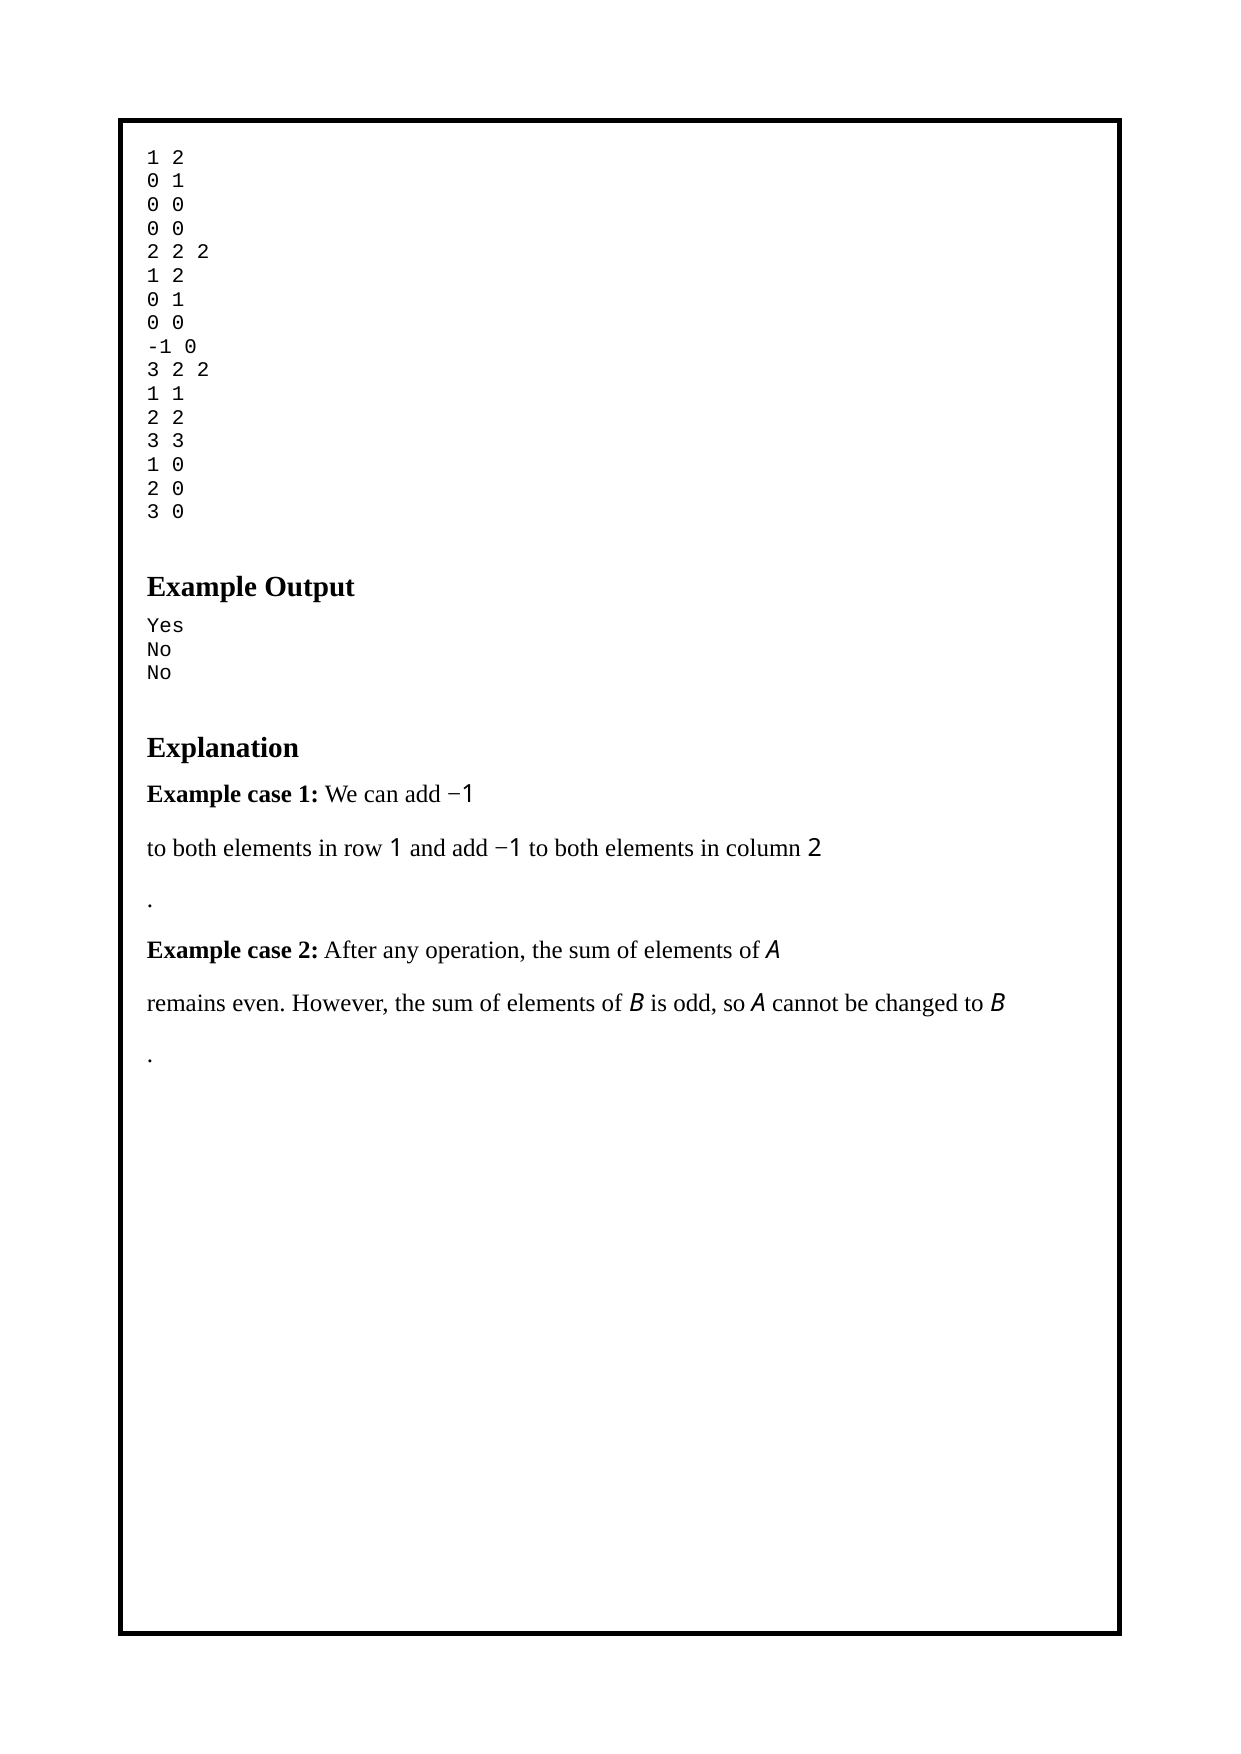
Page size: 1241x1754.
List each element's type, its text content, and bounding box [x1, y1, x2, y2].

text Example case 1: We can add −1 [147, 776, 1093, 810]
text 2 2 2 [147, 241, 1093, 265]
subtitle Explanation [147, 730, 1093, 764]
text . [147, 884, 1093, 912]
text 3 2 2 [147, 359, 1093, 383]
text 1 1 [147, 383, 1093, 407]
text Example case 2: After any operation, the sum of elements of A [147, 931, 1093, 965]
text 2 2 [147, 407, 1093, 430]
text Yes [147, 615, 1093, 639]
text 3 3 [147, 430, 1093, 454]
text 1 0 [147, 454, 1093, 478]
text 1 2 [147, 147, 1093, 170]
text 0 0 [147, 218, 1093, 241]
text No [147, 662, 1093, 686]
text 2 0 [147, 478, 1093, 501]
text 0 0 [147, 194, 1093, 218]
text remains even. However, the sum of elements of B is odd, so A cannot be changed to B [147, 985, 1093, 1019]
text to both elements in row 1 and add −1 to both elements in column 2 [147, 830, 1093, 864]
subtitle Example Output [147, 569, 1093, 603]
text -1 0 [147, 336, 1093, 359]
text 3 0 [147, 501, 1093, 525]
text 0 1 [147, 288, 1093, 312]
text 0 0 [147, 312, 1093, 336]
text 0 1 [147, 170, 1093, 194]
text . [147, 1039, 1093, 1067]
text No [147, 639, 1093, 662]
text 1 2 [147, 265, 1093, 288]
